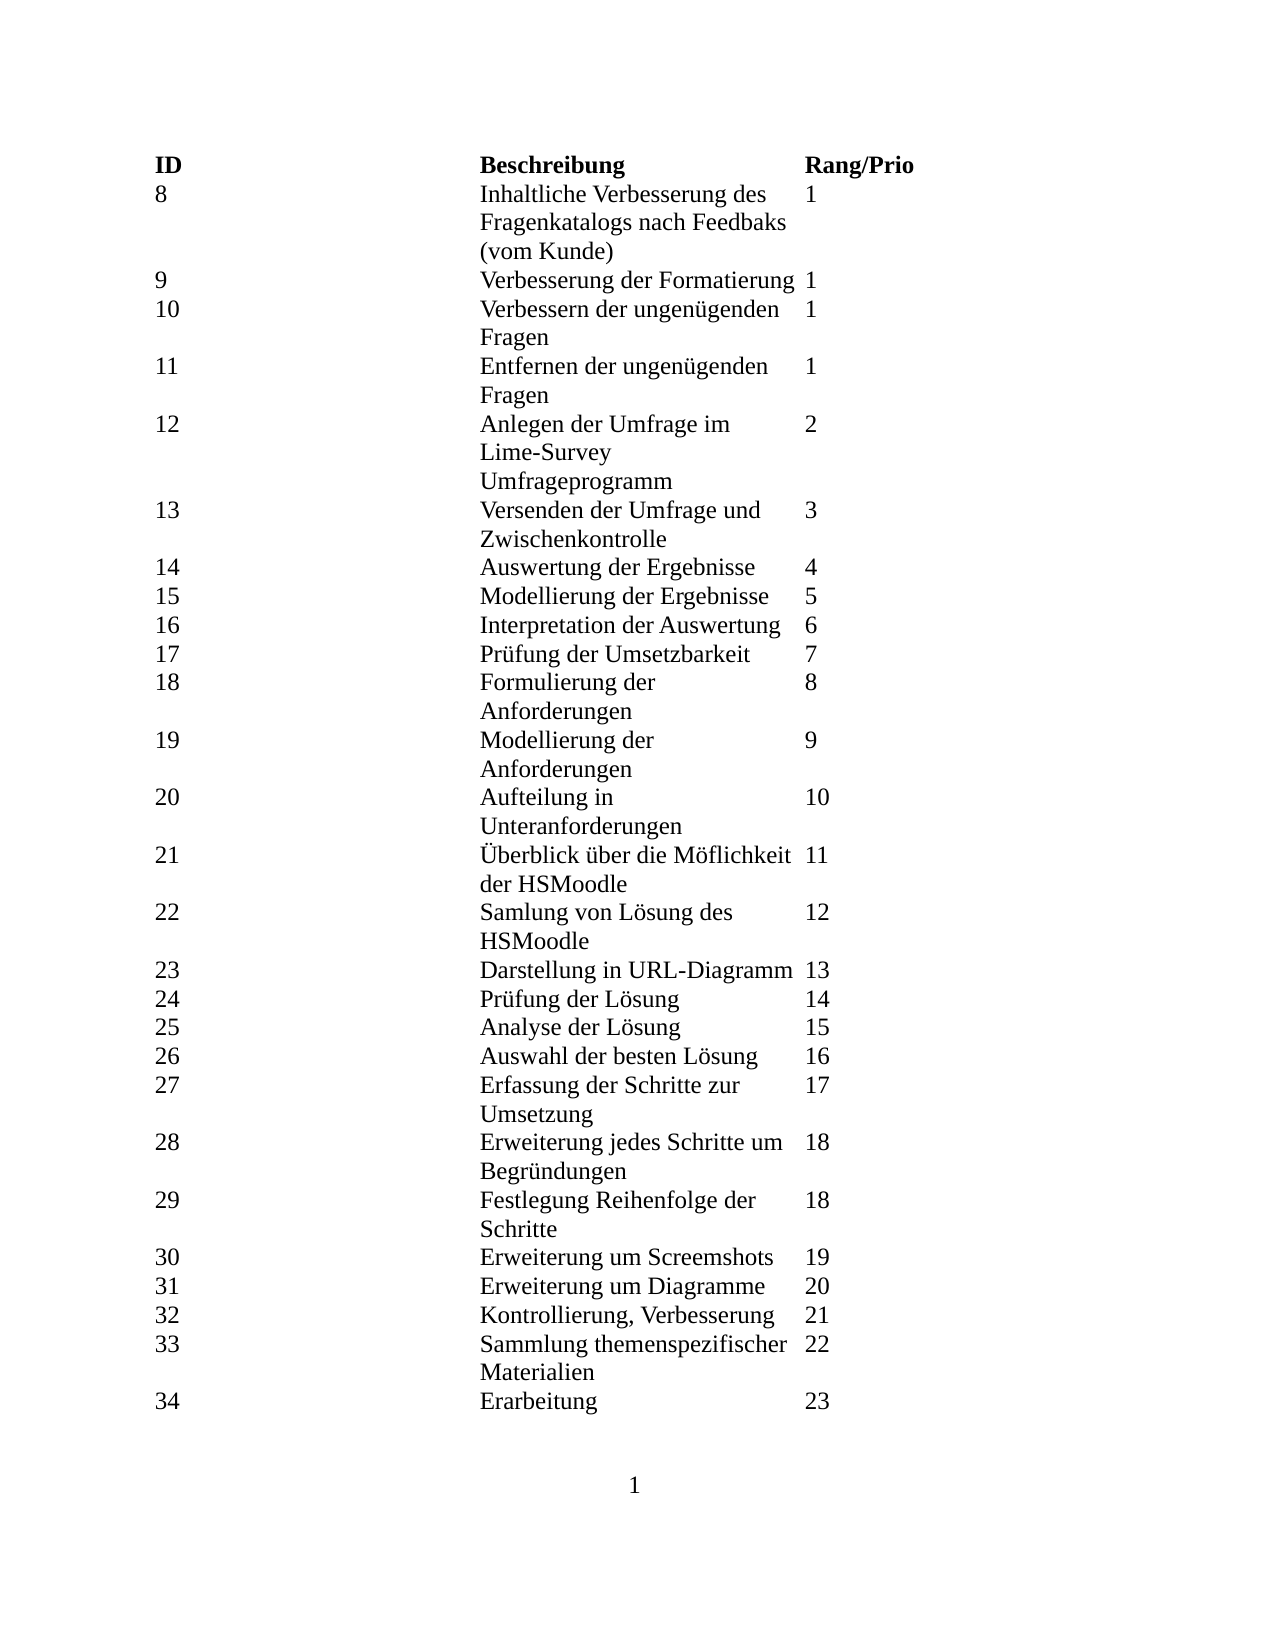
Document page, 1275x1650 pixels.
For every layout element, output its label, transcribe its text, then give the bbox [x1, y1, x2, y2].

table_cell Entfernen der ungenügenden Fragen [475, 351, 800, 409]
table_cell Anlegen der Umfrage im Lime-Survey Umfrageprogramm [475, 409, 800, 495]
table_cell 1 [800, 179, 1125, 265]
table_cell 13 [150, 495, 475, 552]
table_cell 10 [800, 783, 1125, 840]
table_cell 7 [800, 639, 1125, 667]
table_cell 8 [150, 179, 475, 265]
table_cell Samlung von Lösung des HSMoodle [475, 898, 800, 955]
table_cell Prüfung der Lösung [475, 984, 800, 1012]
table_cell Analyse der Lösung [475, 1013, 800, 1041]
table_cell Erweiterung um Screemshots [475, 1243, 800, 1271]
table_cell 11 [800, 840, 1125, 897]
table_cell 14 [800, 984, 1125, 1012]
table_cell 1 [800, 265, 1125, 294]
table_cell Modellierung der Ergebnisse [475, 581, 800, 610]
table_cell 22 [150, 898, 475, 955]
table_cell Versenden der Umfrage und Zwischenkontrolle [475, 495, 800, 552]
table_cell 15 [150, 581, 475, 610]
table_cell 2 [800, 409, 1125, 495]
table_cell 9 [150, 265, 475, 294]
table_cell 25 [150, 1013, 475, 1041]
table_cell 17 [800, 1070, 1125, 1127]
table_cell Verbesserung der Formatierung [475, 265, 800, 294]
table_cell 23 [150, 955, 475, 984]
table_cell Auswahl der besten Lösung [475, 1041, 800, 1070]
table_cell Erweiterung jedes Schritte um Begründungen [475, 1128, 800, 1185]
table_cell 27 [150, 1070, 475, 1127]
table_cell Auswertung der Ergebnisse [475, 553, 800, 581]
table_cell 20 [800, 1271, 1125, 1300]
table_cell 14 [150, 553, 475, 581]
table_cell 16 [150, 610, 475, 639]
table_cell 8 [800, 668, 1125, 725]
table_cell Prüfung der Umsetzbarkeit [475, 639, 800, 667]
table_cell 1 [800, 351, 1125, 409]
table_header Rang/Prio [800, 150, 1125, 179]
table_cell 5 [800, 581, 1125, 610]
table_cell 18 [800, 1128, 1125, 1185]
table_cell 21 [150, 840, 475, 897]
table_cell 34 [150, 1386, 475, 1415]
table_cell 12 [800, 898, 1125, 955]
table_cell 17 [150, 639, 475, 667]
table_cell 4 [800, 553, 1125, 581]
table_cell 19 [800, 1243, 1125, 1271]
table_cell 23 [800, 1386, 1125, 1415]
table_cell 9 [800, 725, 1125, 782]
table_cell 19 [150, 725, 475, 782]
table_cell 10 [150, 294, 475, 351]
table_cell Formulierung der Anforderungen [475, 668, 800, 725]
table_cell 18 [800, 1185, 1125, 1242]
table_cell 30 [150, 1243, 475, 1271]
table_cell Sammlung themenspezifischer Materialien [475, 1329, 800, 1386]
table_cell 3 [800, 495, 1125, 552]
table_cell 11 [150, 351, 475, 409]
table_header ID [150, 150, 475, 179]
table_cell Erweiterung um Diagramme [475, 1271, 800, 1300]
table_cell Interpretation der Auswertung [475, 610, 800, 639]
table_cell Aufteilung in Unteranforderungen [475, 783, 800, 840]
table_cell 20 [150, 783, 475, 840]
table_cell Kontrollierung, Verbesserung [475, 1300, 800, 1329]
table_cell 1 [800, 294, 1125, 351]
table_cell 21 [800, 1300, 1125, 1329]
table_cell 28 [150, 1128, 475, 1185]
table_cell Erfassung der Schritte zur Umsetzung [475, 1070, 800, 1127]
table_cell 12 [150, 409, 475, 495]
table_cell Verbessern der ungenügenden Fragen [475, 294, 800, 351]
table_cell 31 [150, 1271, 475, 1300]
table_cell Modellierung der Anforderungen [475, 725, 800, 782]
table_cell 32 [150, 1300, 475, 1329]
table_cell 24 [150, 984, 475, 1012]
table_cell 18 [150, 668, 475, 725]
table_cell Festlegung Reihenfolge der Schritte [475, 1185, 800, 1242]
table_cell Darstellung in URL-Diagramm [475, 955, 800, 984]
table_cell 22 [800, 1329, 1125, 1386]
table_cell 29 [150, 1185, 475, 1242]
table_cell 26 [150, 1041, 475, 1070]
table_cell Inhaltliche Verbesserung des Fragenkatalogs nach Feedbaks (vom Kunde) [475, 179, 800, 265]
table_cell Überblick über die Möflichkeit der HSMoodle [475, 840, 800, 897]
table_header Beschreibung [475, 150, 800, 179]
table_cell Erarbeitung [475, 1386, 800, 1415]
table_cell 6 [800, 610, 1125, 639]
table_cell 33 [150, 1329, 475, 1386]
table_cell 15 [800, 1013, 1125, 1041]
table_cell 16 [800, 1041, 1125, 1070]
table_cell 13 [800, 955, 1125, 984]
